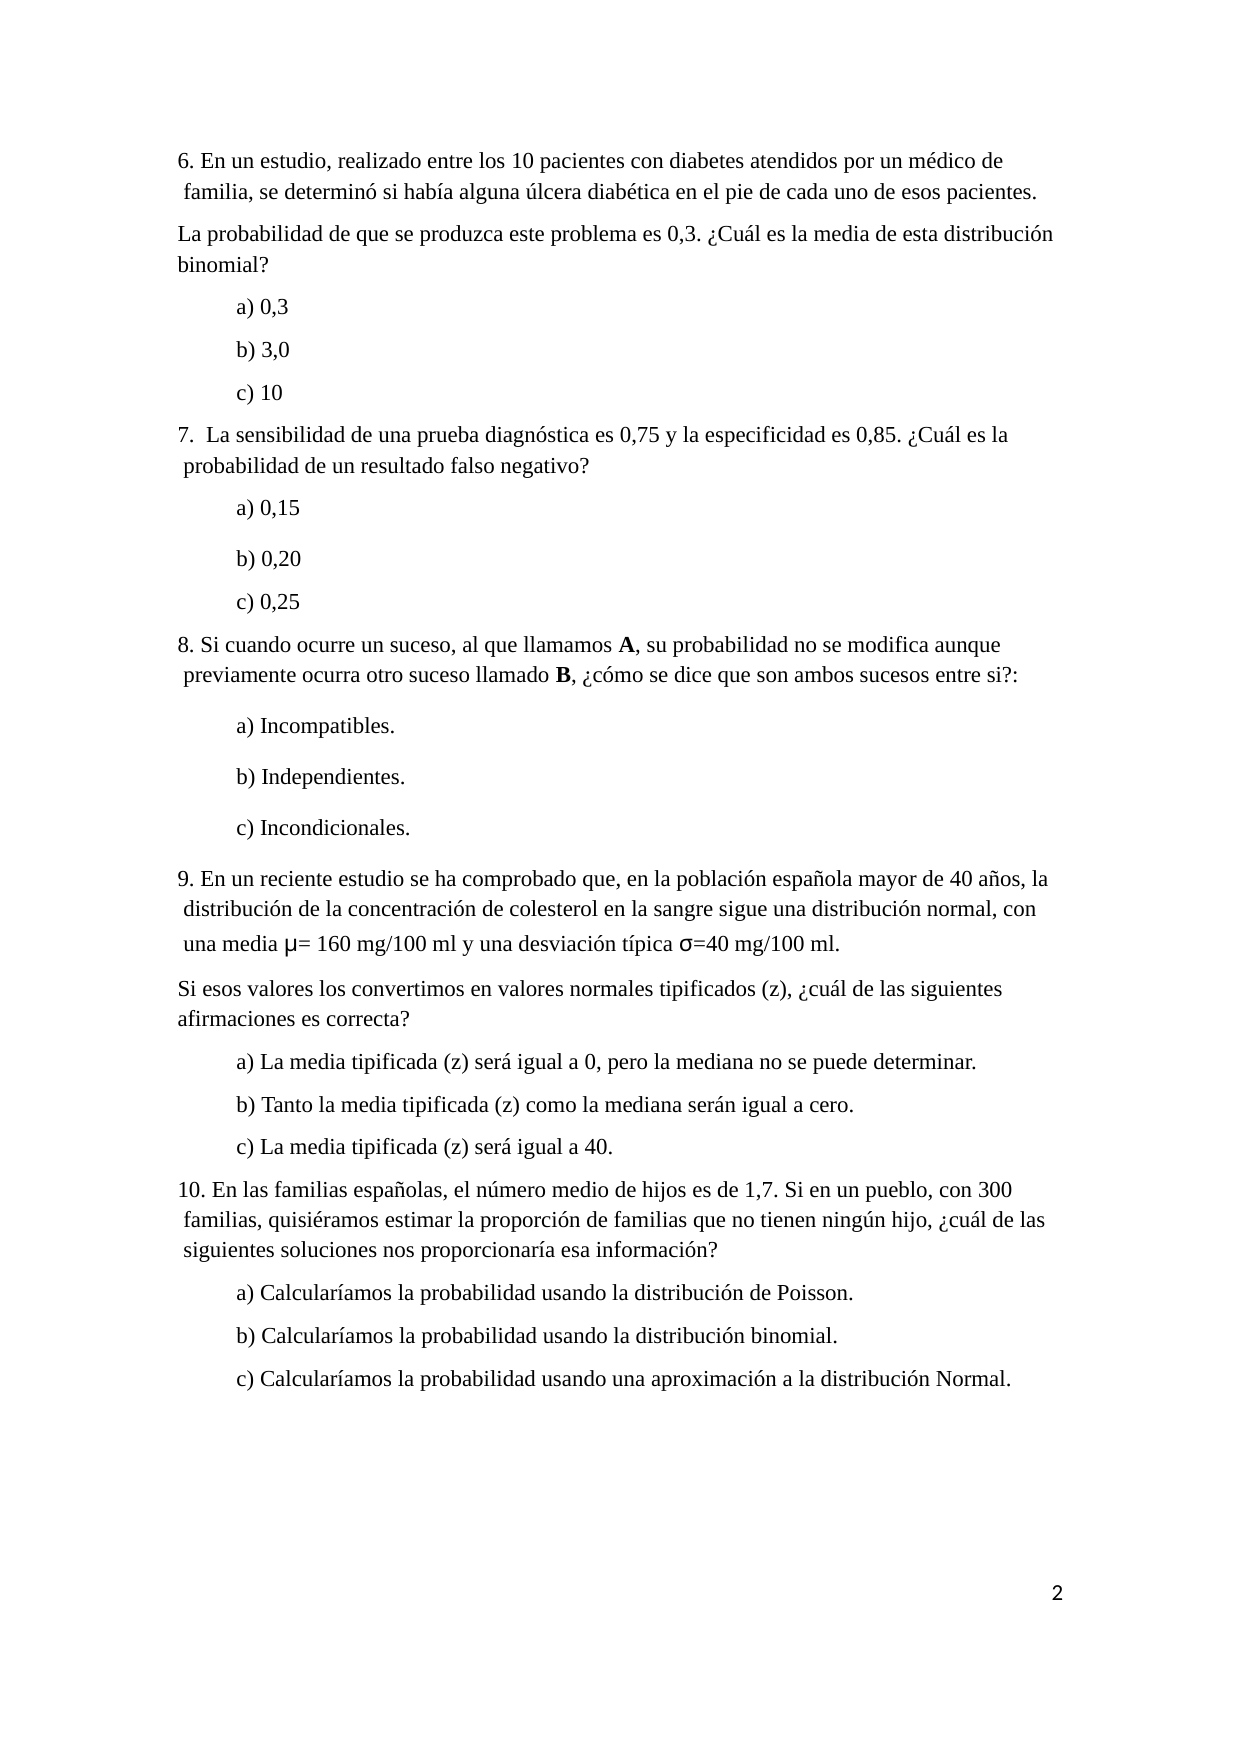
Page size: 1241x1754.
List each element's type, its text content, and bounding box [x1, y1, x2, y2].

list Independientes. [236, 763, 1063, 789]
list Tanto la media tipificada (z) como la mediana serán igual a cero. [236, 1091, 1063, 1117]
list Calcularíamos la probabilidad usando la distribución de Poisson. [236, 1279, 1063, 1306]
list La media tipificada (z) será igual a 40. [236, 1133, 1063, 1160]
list 10 [236, 379, 1063, 405]
list 0,3 [236, 293, 1063, 320]
list Calcularíamos la probabilidad usando la distribución binomial. [236, 1322, 1063, 1348]
list En un estudio, realizado entre los 10 pacientes con diabetes atendidos por un médico de familia, se determinó si había alguna úlcera diabética en el pie de cada uno de esos pacientes. [177, 148, 1063, 204]
list Incondicionales. [236, 814, 1063, 841]
list Si cuando ocurre un suceso, al que llamamos A, su probabilidad no se modifica aunque previamente ocurra otro suceso llamado B, ¿cómo se dice que son ambos sucesos entre si?: [177, 631, 1063, 687]
list 3,0 [236, 336, 1063, 362]
list En un reciente estudio se ha comprobado que, en la población española mayor de 40 años, la distribución de la concentración de colesterol en la sangre sigue una distribución normal, con una media μ= 160 mg/100 ml y una desviación típica σ=40 mg/100 ml. [177, 865, 1063, 958]
text Si esos valores los convertimos en valores normales tipificados (z), ¿cuál de las siguientes afirmaciones es correcta? [177, 975, 1063, 1032]
text La probabilidad de que se produzca este problema es 0,3. ¿Cuál es la media de esta distribución binomial? [177, 221, 1063, 277]
list Incompatibles. [236, 712, 1063, 738]
list La sensibilidad de una prueba diagnóstica es 0,75 y la especificidad es 0,85. ¿Cuál es la probabilidad de un resultado falso negativo? [177, 422, 1063, 478]
list En las familias españolas, el número medio de hijos es de 1,7. Si en un pueblo, con 300 familias, quisiéramos estimar la proporción de familias que no tienen ningún hijo, ¿cuál de las siguientes soluciones nos proporcionaría esa información? [177, 1176, 1063, 1263]
list Calcularíamos la probabilidad usando una aproximación a la distribución Normal. [236, 1364, 1063, 1391]
list 0,20 [236, 546, 1063, 572]
list 0,25 [236, 588, 1063, 614]
list 0,15 [236, 494, 1063, 521]
list La media tipificada (z) será igual a 0, pero la mediana no se puede determinar. [236, 1048, 1063, 1074]
